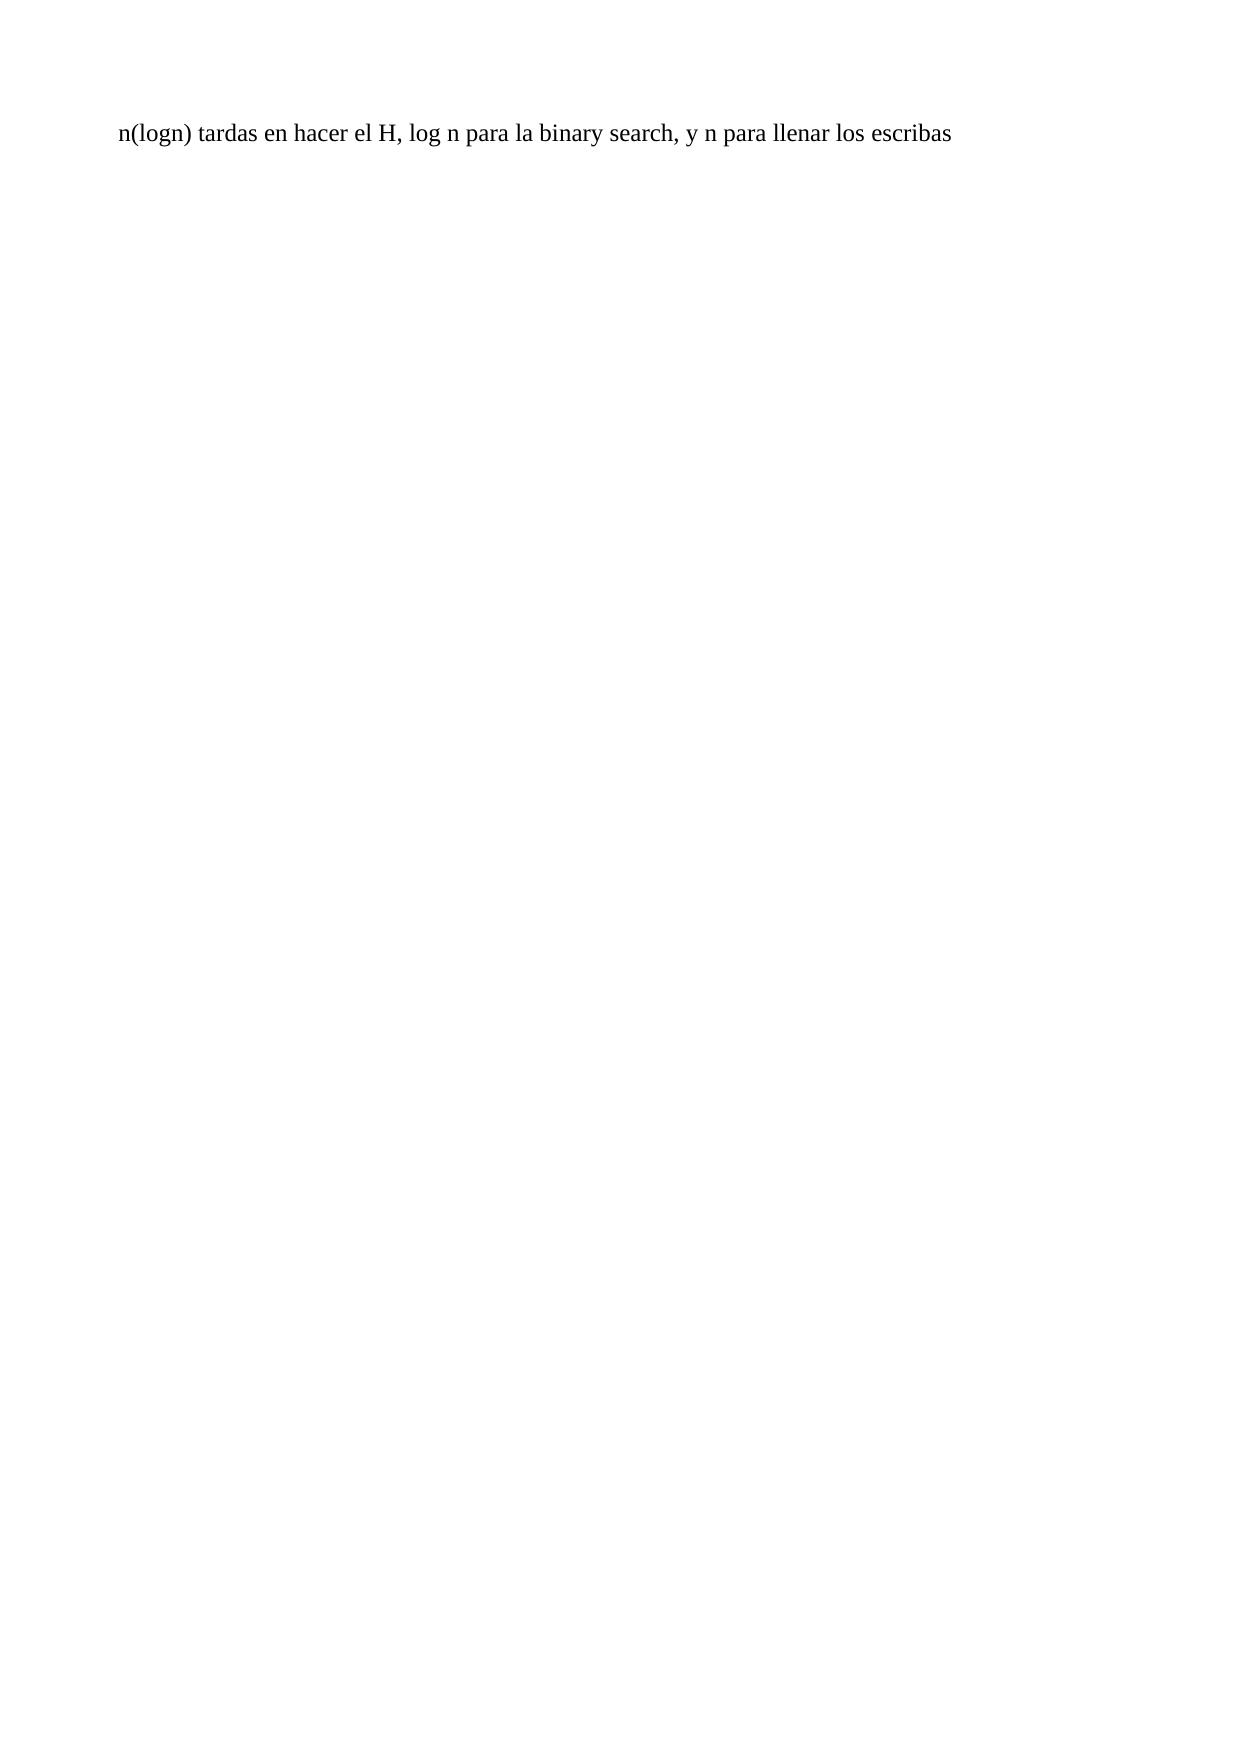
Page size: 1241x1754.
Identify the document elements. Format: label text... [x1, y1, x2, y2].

text n(logn) tardas en hacer el H, log n para la binary search, y n para llenar los escribas [118, 118, 1122, 147]
